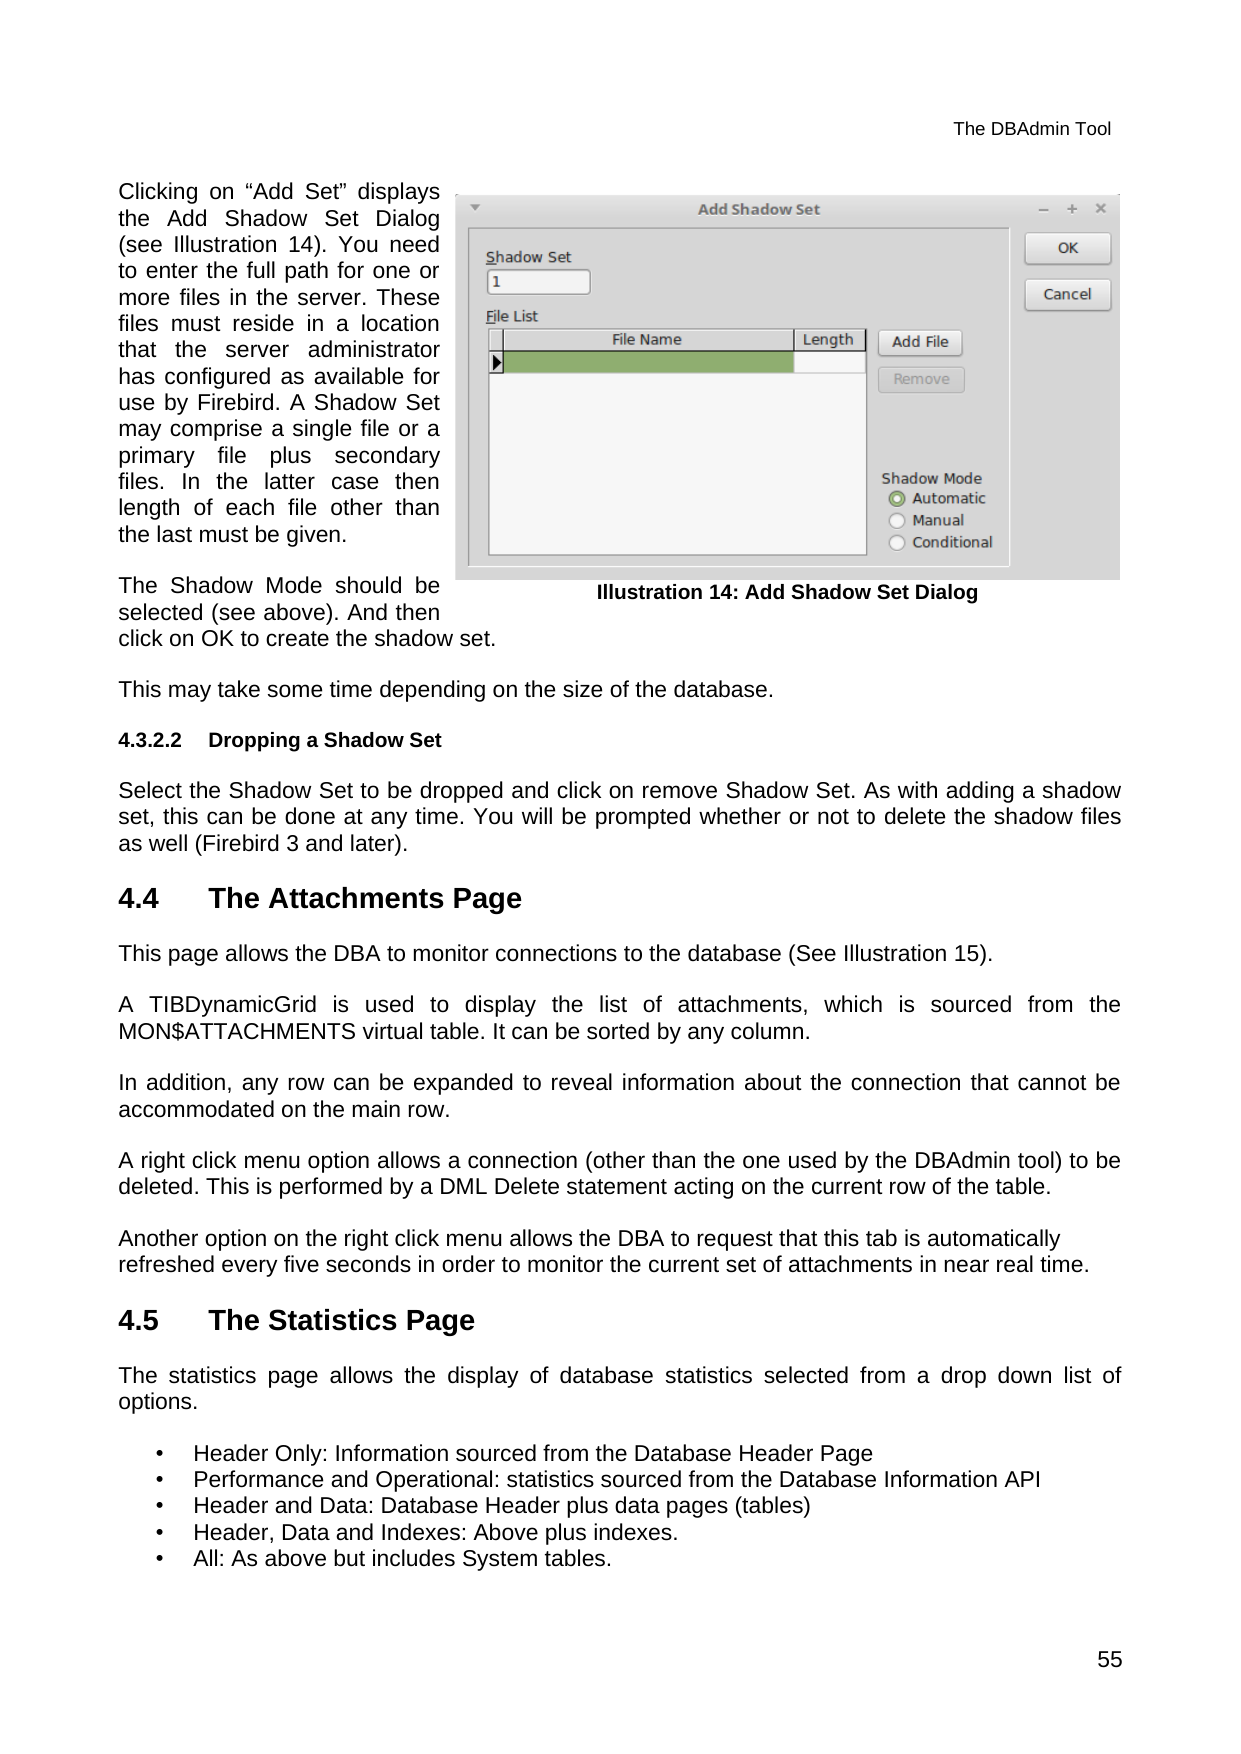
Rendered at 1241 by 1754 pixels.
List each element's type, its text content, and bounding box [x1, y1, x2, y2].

text A TIBDynamicGrid is used to display the list of attachments, which is sourced from the MON$ATTACHMENTS virtual table. It can be sorted by any column. [118, 991, 1122, 1044]
text Illustration 14: Add Shadow Set Dialog [455, 580, 1120, 604]
text Another option on the right click menu allows the DBA to request that this tab is automatically refreshed every five seconds in order to monitor the current set of attachments in near real time. [118, 1224, 1122, 1277]
text This may take some time depending on the size of the database. [118, 676, 1122, 702]
text Clicking on “Add Set” displays the Add Shadow Set Dialog (see Illustration 14). You need to enter the full path for one or more files in the server. These files must reside in a location that the server administrator has configured as available for use by Firebird. A Shadow Set may comprise a single file or a primary file plus secondary files. In the latter case then length of each file other than the last must be given. [118, 178, 1122, 547]
subtitle Dropping a Shadow Set [118, 727, 1122, 751]
list Header and Data: Database Header plus data pages (tables) [156, 1492, 1122, 1519]
picture [455, 194, 1120, 580]
subtitle The Attachments Page [118, 881, 1122, 914]
text The Shadow Mode should be selected (see above). And then click on OK to create the shadow set. [118, 572, 1122, 651]
text This page allows the DBA to monitor connections to the database (See Illustration 15). [118, 940, 1122, 966]
list Header Only: Information sourced from the Database Header Page [156, 1439, 1122, 1466]
list Performance and Operational: statistics sourced from the Database Information API [156, 1466, 1122, 1492]
text In addition, any row can be expanded to reveal information about the connection that cannot be accommodated on the main row. [118, 1069, 1122, 1122]
text A right click menu option allows a connection (other than the one used by the DBAdmin tool) to be deleted. This is performed by a DML Delete statement acting on the current row of the table. [118, 1147, 1122, 1199]
text Select the Shadow Set to be dropped and click on remove Shadow Set. As with adding a shadow set, this can be done at any time. You will be prompted whether or not to delete the shadow files as well (Firebird 3 and later). [118, 777, 1122, 856]
subtitle The Statistics Page [118, 1303, 1122, 1336]
list All: As above but includes System tables. [156, 1545, 1122, 1571]
list Header, Data and Indexes: Above plus indexes. [156, 1519, 1122, 1545]
text The statistics page allows the display of database statistics selected from a drop down list of options. [118, 1362, 1122, 1414]
